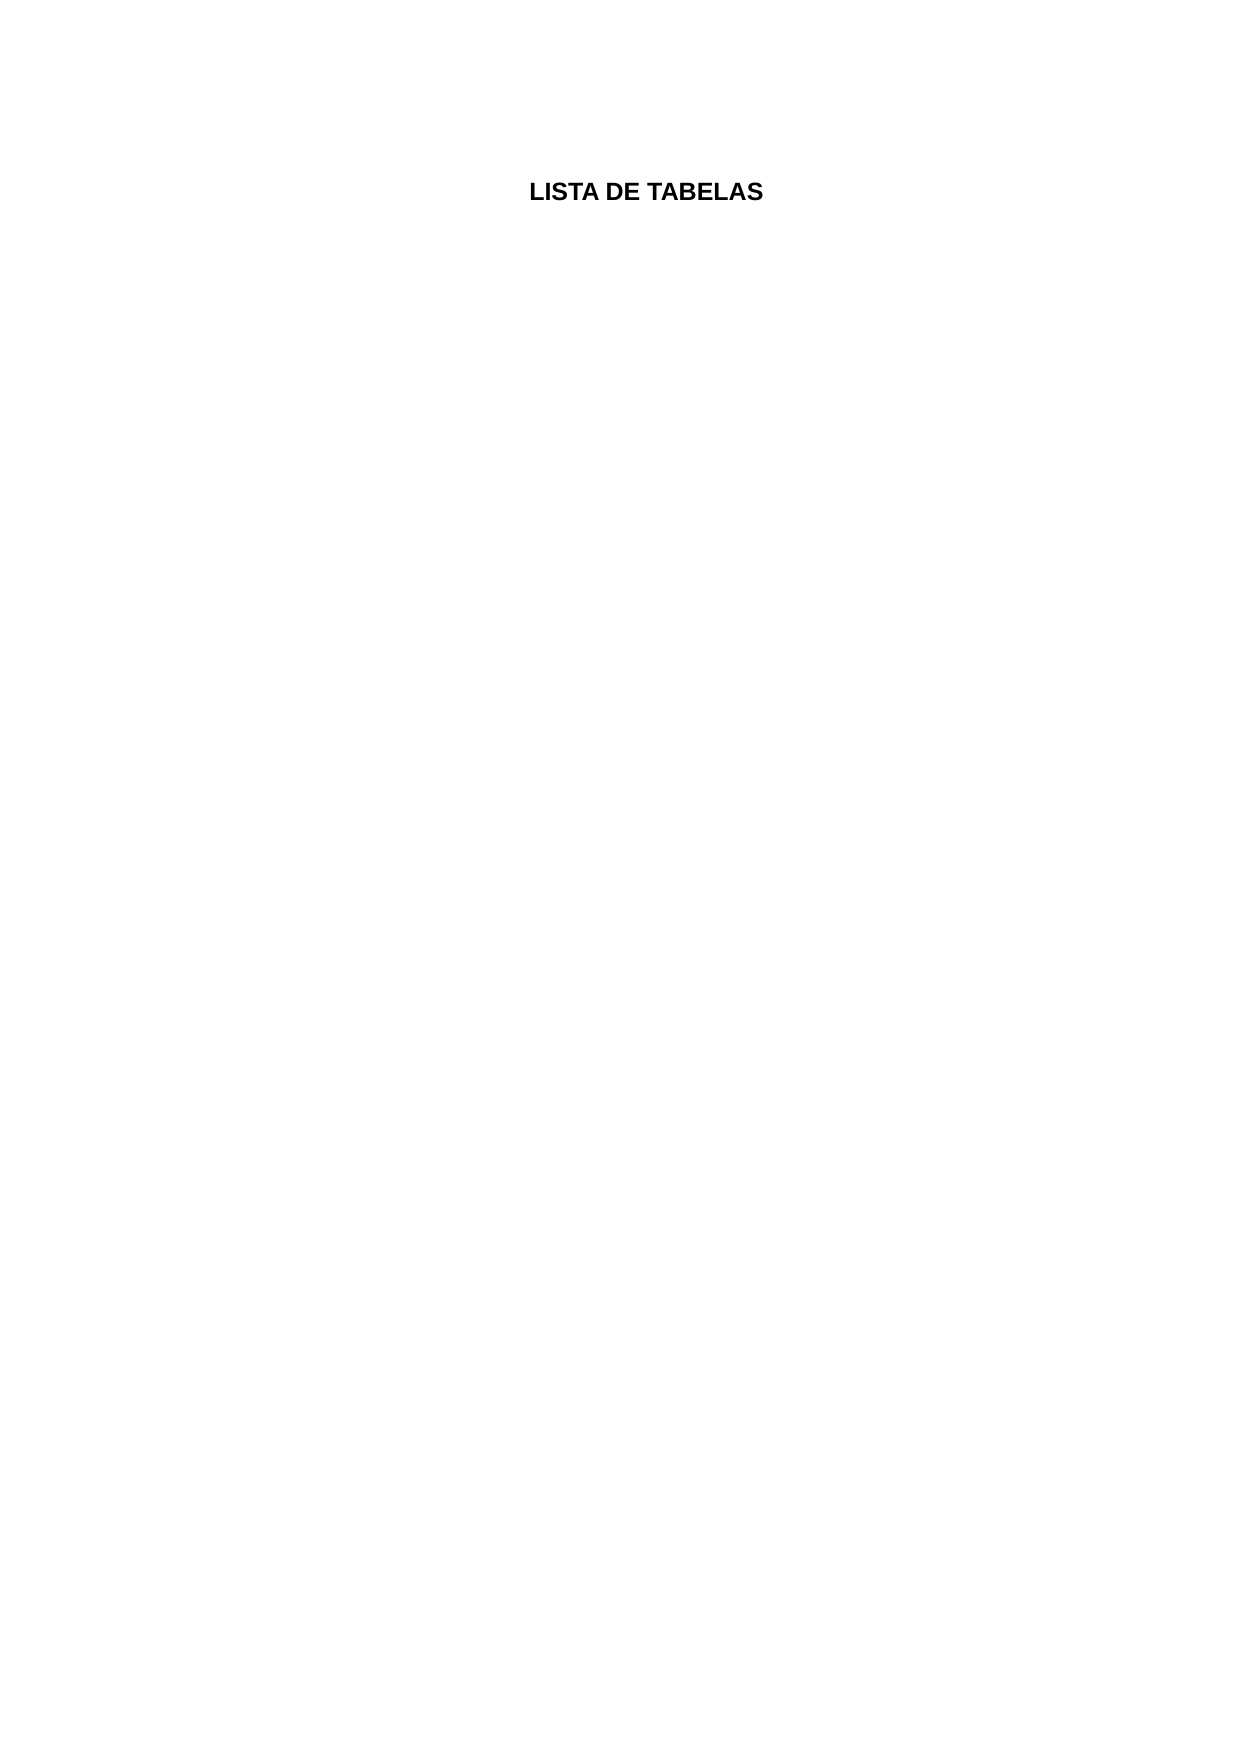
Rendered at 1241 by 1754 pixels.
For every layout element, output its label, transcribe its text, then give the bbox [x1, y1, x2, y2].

text LISTA DE TABELAS [177, 177, 1122, 206]
